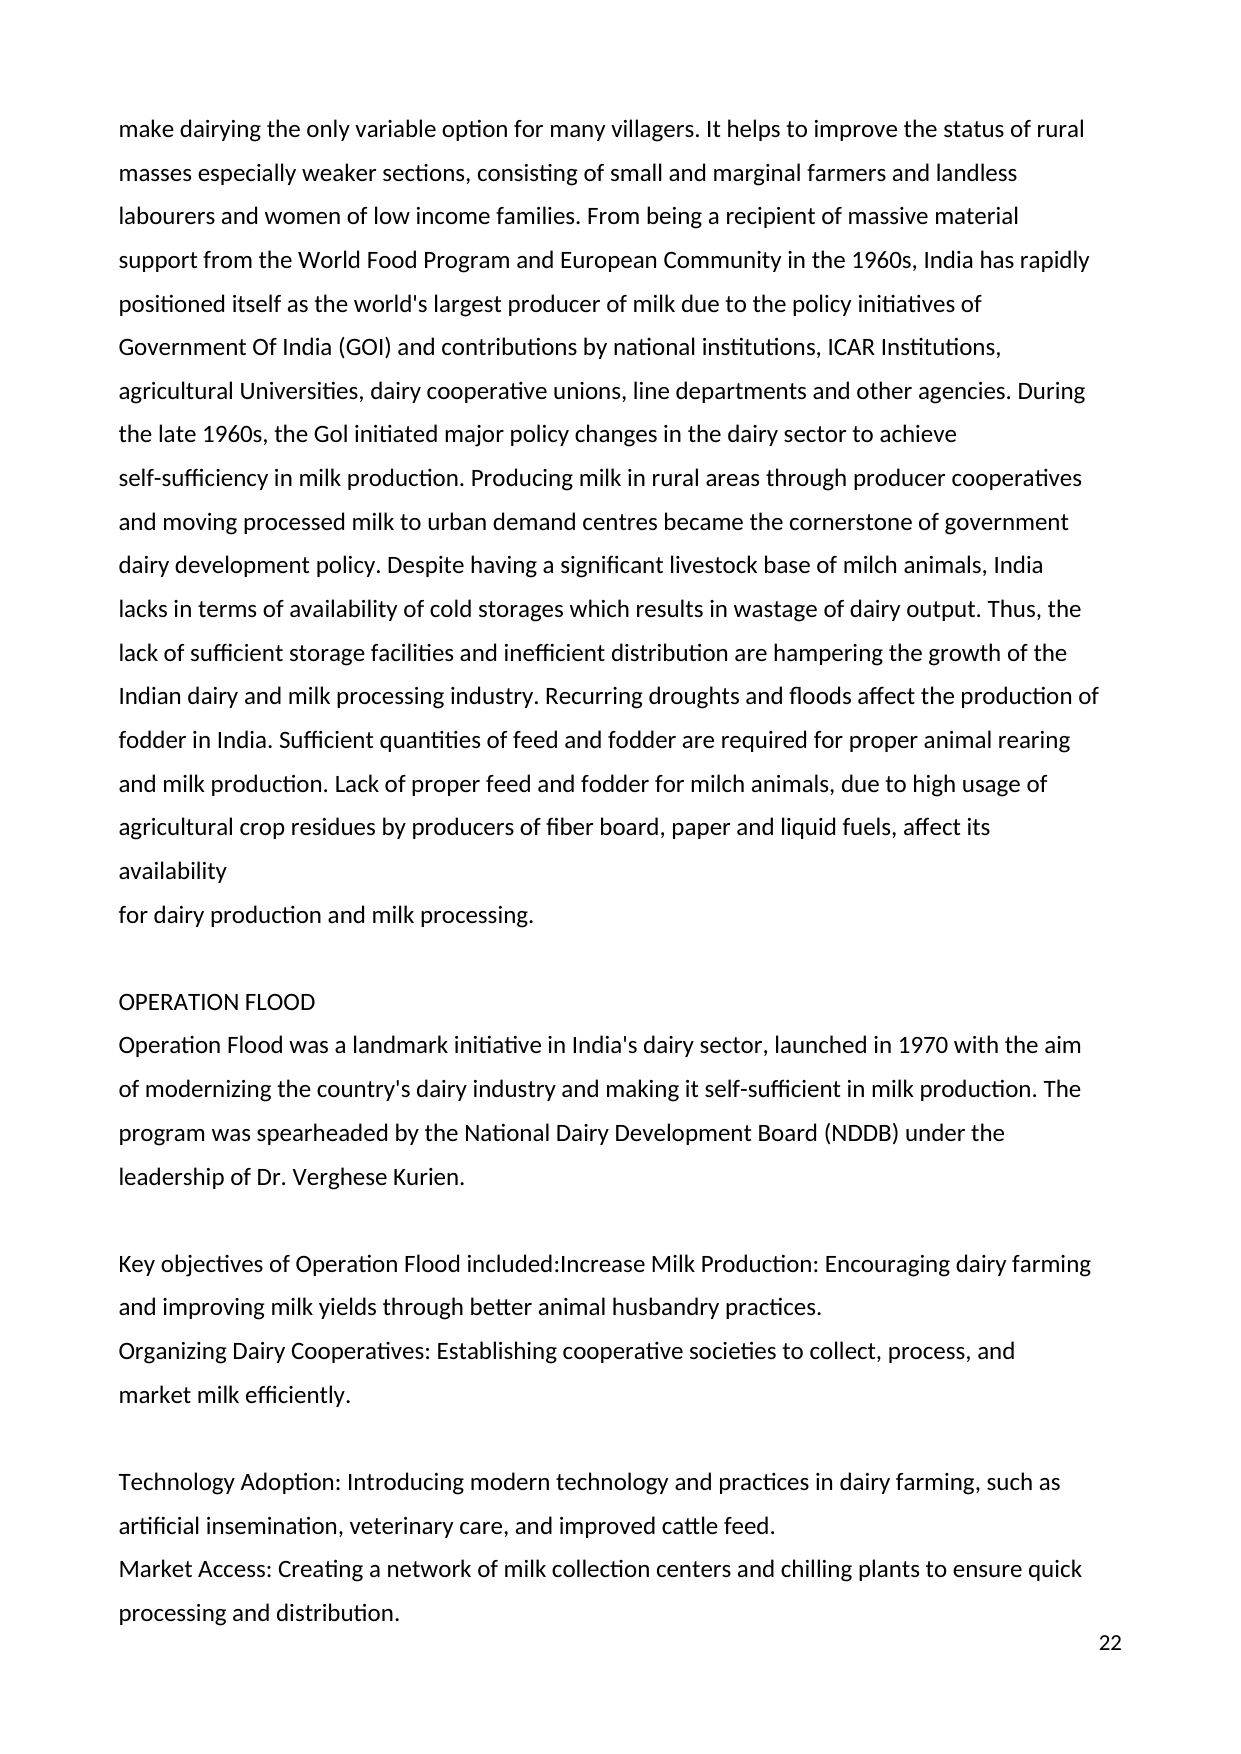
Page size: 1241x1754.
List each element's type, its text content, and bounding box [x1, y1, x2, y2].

text Organizing Dairy Cooperatives: Establishing cooperative societies to collect, process, and [118, 1341, 1122, 1366]
text positioned itself as the world's largest producer of milk due to the policy initiatives of [118, 293, 1122, 318]
text fodder in India. Sufficient quantities of feed and fodder are required for proper animal rearing [118, 730, 1122, 755]
text make dairying the only variable option for many villagers. It helps to improve the status of rural [118, 119, 1122, 144]
text program was spearheaded by the National Dairy Development Board (NDDB) under the [118, 1122, 1122, 1147]
text and moving processed milk to urban demand centres became the cornerstone of government [118, 511, 1122, 536]
text leadership of Dr. Verghese Kurien. [118, 1166, 1122, 1191]
text availability [118, 861, 1122, 886]
text Market Access: Creating a network of milk collection centers and chilling plants to ensure quick [118, 1559, 1122, 1584]
text Key objectives of Operation Flood included:Increase Milk Production: Encouraging dairy farming [118, 1253, 1122, 1278]
text and improving milk yields through better animal husbandry practices. [118, 1297, 1122, 1322]
text labourers and women of low income families. From being a recipient of massive material [118, 206, 1122, 231]
text Technology Adoption: Introducing modern technology and practices in dairy farming, such as [118, 1472, 1122, 1497]
text of modernizing the country's dairy industry and making it self-sufficient in milk production. The [118, 1079, 1122, 1104]
text Operation Flood was a landmark initiative in India's dairy sector, launched in 1970 with the aim [118, 1035, 1122, 1060]
text OPERATION FLOOD [118, 992, 1122, 1017]
text dairy development policy. Despite having a significant livestock base of milch animals, India [118, 555, 1122, 580]
text masses especially weaker sections, consisting of small and marginal farmers and landless [118, 162, 1122, 187]
text lacks in terms of availability of cold storages which results in wastage of dairy output. Thus, the [118, 599, 1122, 624]
text self-sufficiency in milk production. Producing milk in rural areas through producer cooperatives [118, 468, 1122, 493]
text Indian dairy and milk processing industry. Recurring droughts and floods affect the production of [118, 686, 1122, 711]
text lack of sufficient storage facilities and inefficient distribution are hampering the growth of the [118, 642, 1122, 667]
text agricultural Universities, dairy cooperative unions, line departments and other agencies. During [118, 381, 1122, 406]
text support from the World Food Program and European Community in the 1960s, India has rapidly [118, 249, 1122, 274]
text Government Of India (GOI) and contributions by national institutions, ICAR Institutions, [118, 337, 1122, 362]
text market milk efficiently. [118, 1384, 1122, 1409]
text artificial insemination, veterinary care, and improved cattle feed. [118, 1515, 1122, 1540]
text and milk production. Lack of proper feed and fodder for milch animals, due to high usage of [118, 773, 1122, 798]
text processing and distribution. [118, 1603, 1122, 1628]
text the late 1960s, the Gol initiated major policy changes in the dairy sector to achieve [118, 424, 1122, 449]
text for dairy production and milk processing. [118, 904, 1122, 929]
text agricultural crop residues by producers of fiber board, paper and liquid fuels, affect its [118, 817, 1122, 842]
